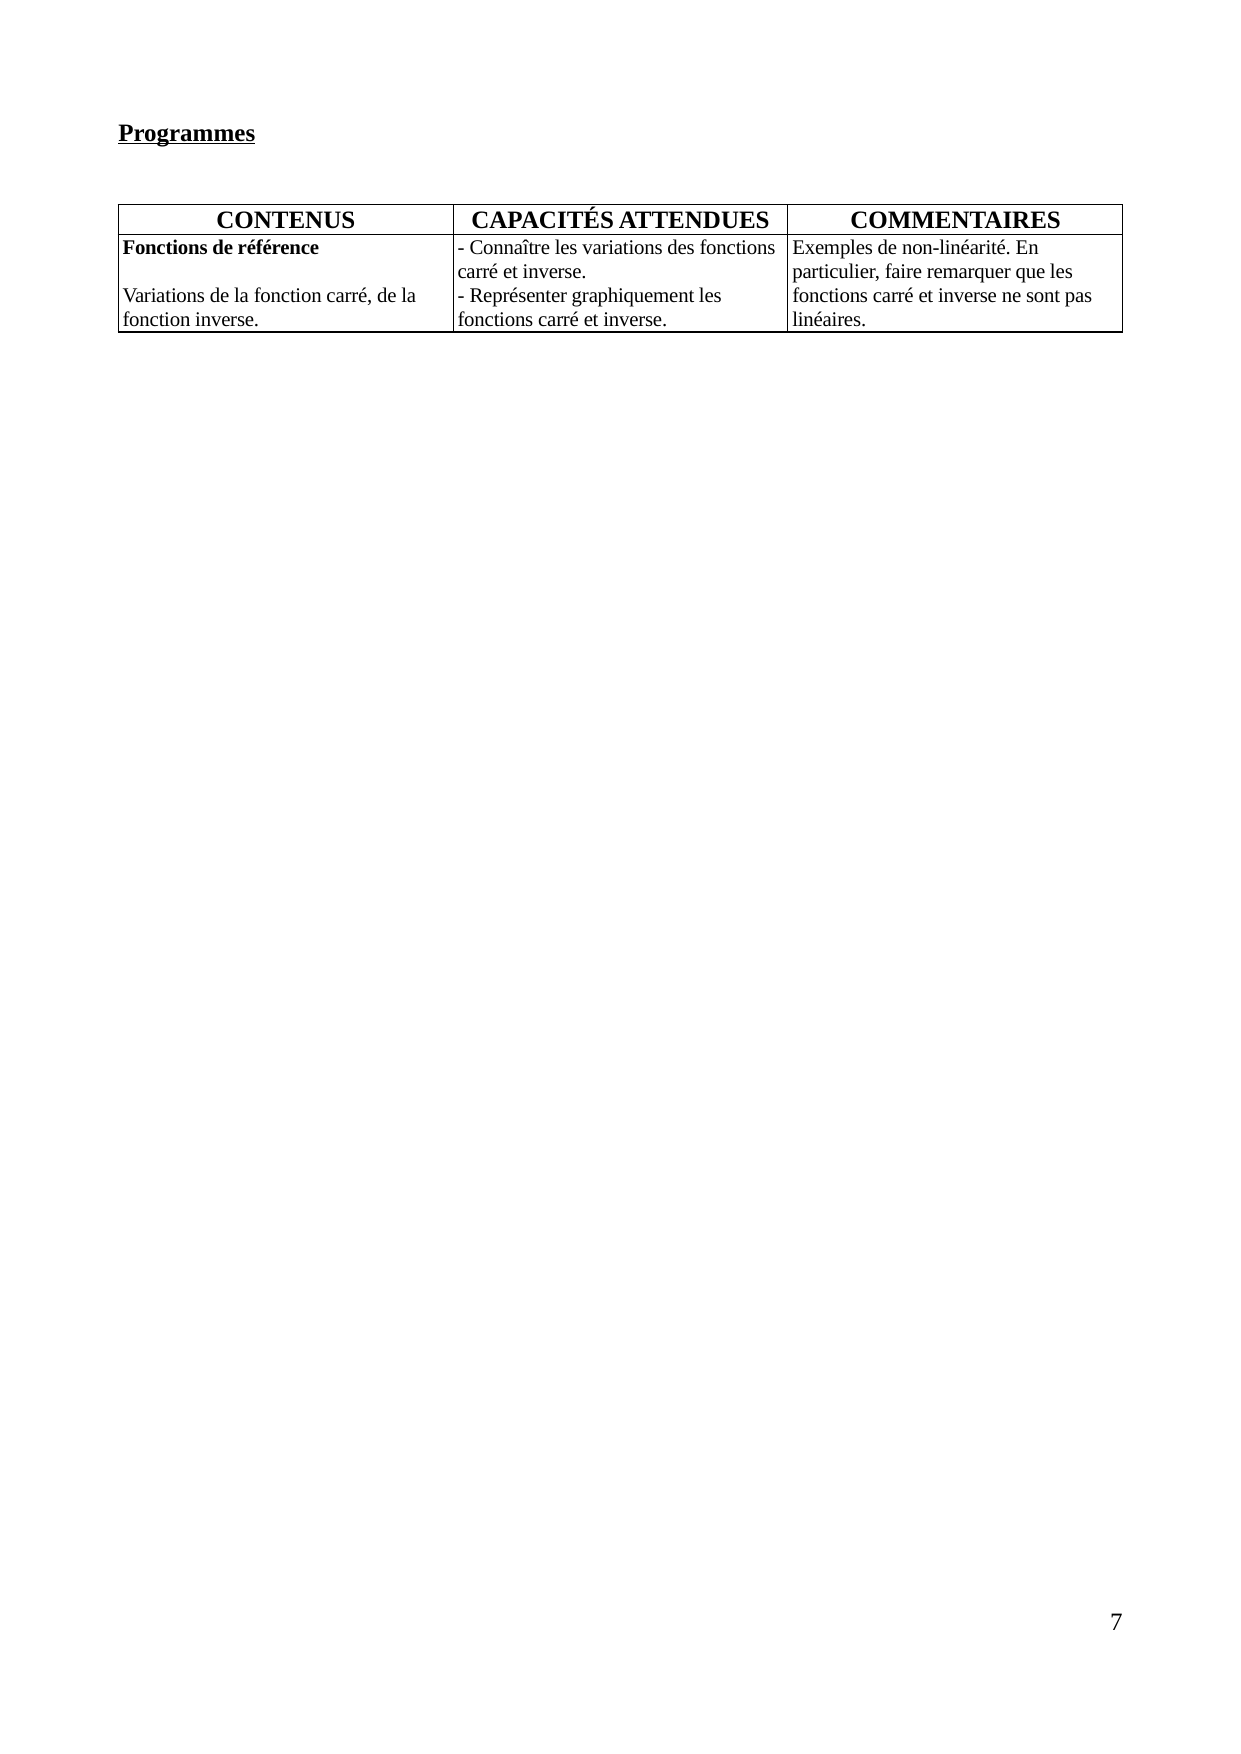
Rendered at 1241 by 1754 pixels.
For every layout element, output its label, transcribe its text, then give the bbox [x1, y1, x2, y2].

table_cell Exemples de non-linéarité. En particulier, faire remarquer que les fonctions carré et inverse ne sont pas linéaires. [788, 235, 1122, 331]
table_header COMMENTAIRES [788, 205, 1122, 234]
text Programmes [118, 118, 1122, 147]
table_cell - Connaître les variations des fonctions carré et inverse. - Représenter graphiquement les fonctions carré et inverse. [454, 235, 787, 331]
table_header CONTENUS [119, 205, 453, 234]
table_header CAPACITÉS ATTENDUES [454, 205, 787, 234]
table_cell Fonctions de référence Variations de la fonction carré, de la fonction inverse. [119, 235, 453, 331]
